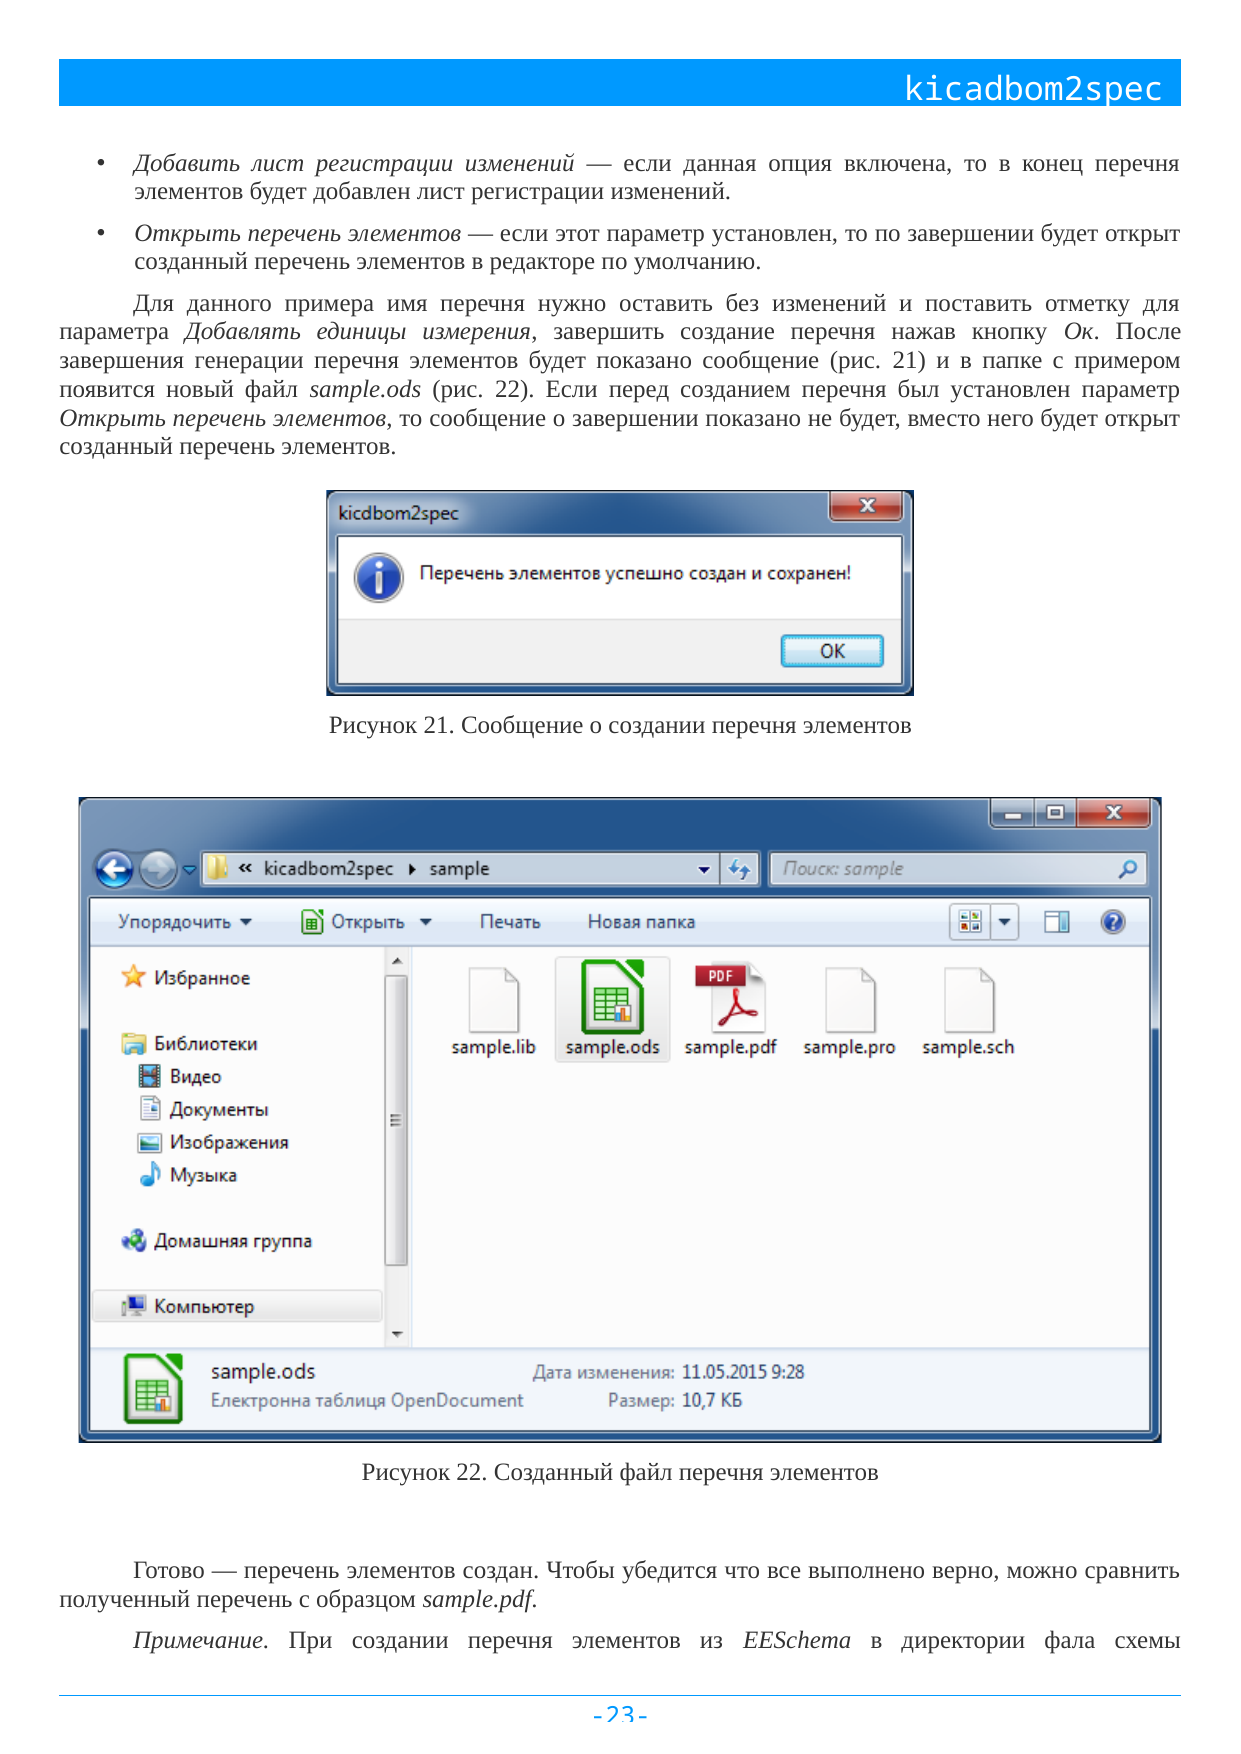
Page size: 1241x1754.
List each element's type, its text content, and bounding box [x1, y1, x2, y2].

picture [326, 490, 914, 696]
list Открыть перечень элементов — если этот параметр установлен, то по завершении будет открыт созданный перечень элементов в редакторе по умолчанию. [97, 218, 1181, 275]
text Примечание. При создании перечня элементов из EESchema в директории фала схемы [59, 1625, 1181, 1654]
list Добавить лист регистрации изменений — если данная опция включена, то в конец перечня элементов будет добавлен лист регистрации изменений. [97, 148, 1181, 205]
text Готово — перечень элементов создан. Чтобы убедится что все выполнено верно, можно сравнить полученный перечень с образцом sample.pdf. [59, 1555, 1181, 1613]
text Рисунок 22. Созданный файл перечня элементов [58, 797, 1182, 1486]
text Рисунок 21. Сообщение о создании перечня элементов [302, 490, 938, 738]
picture [78, 797, 1162, 1443]
text Для данного примера имя перечня нужно оставить без изменений и поставить отметку для параметра Добавлять единицы измерения, завершить создание перечня нажав кнопку Ок. После завершения генерации перечня элементов будет показано сообщение (рис. 21) и в папке с примером появится новый файл sample.ods (рис. 22). Если перед созданием перечня был установлен параметр Открыть перечень элементов, то сообщение о завершении показано не будет, вместо него будет открыт созданный перечень элементов. [59, 288, 1181, 460]
